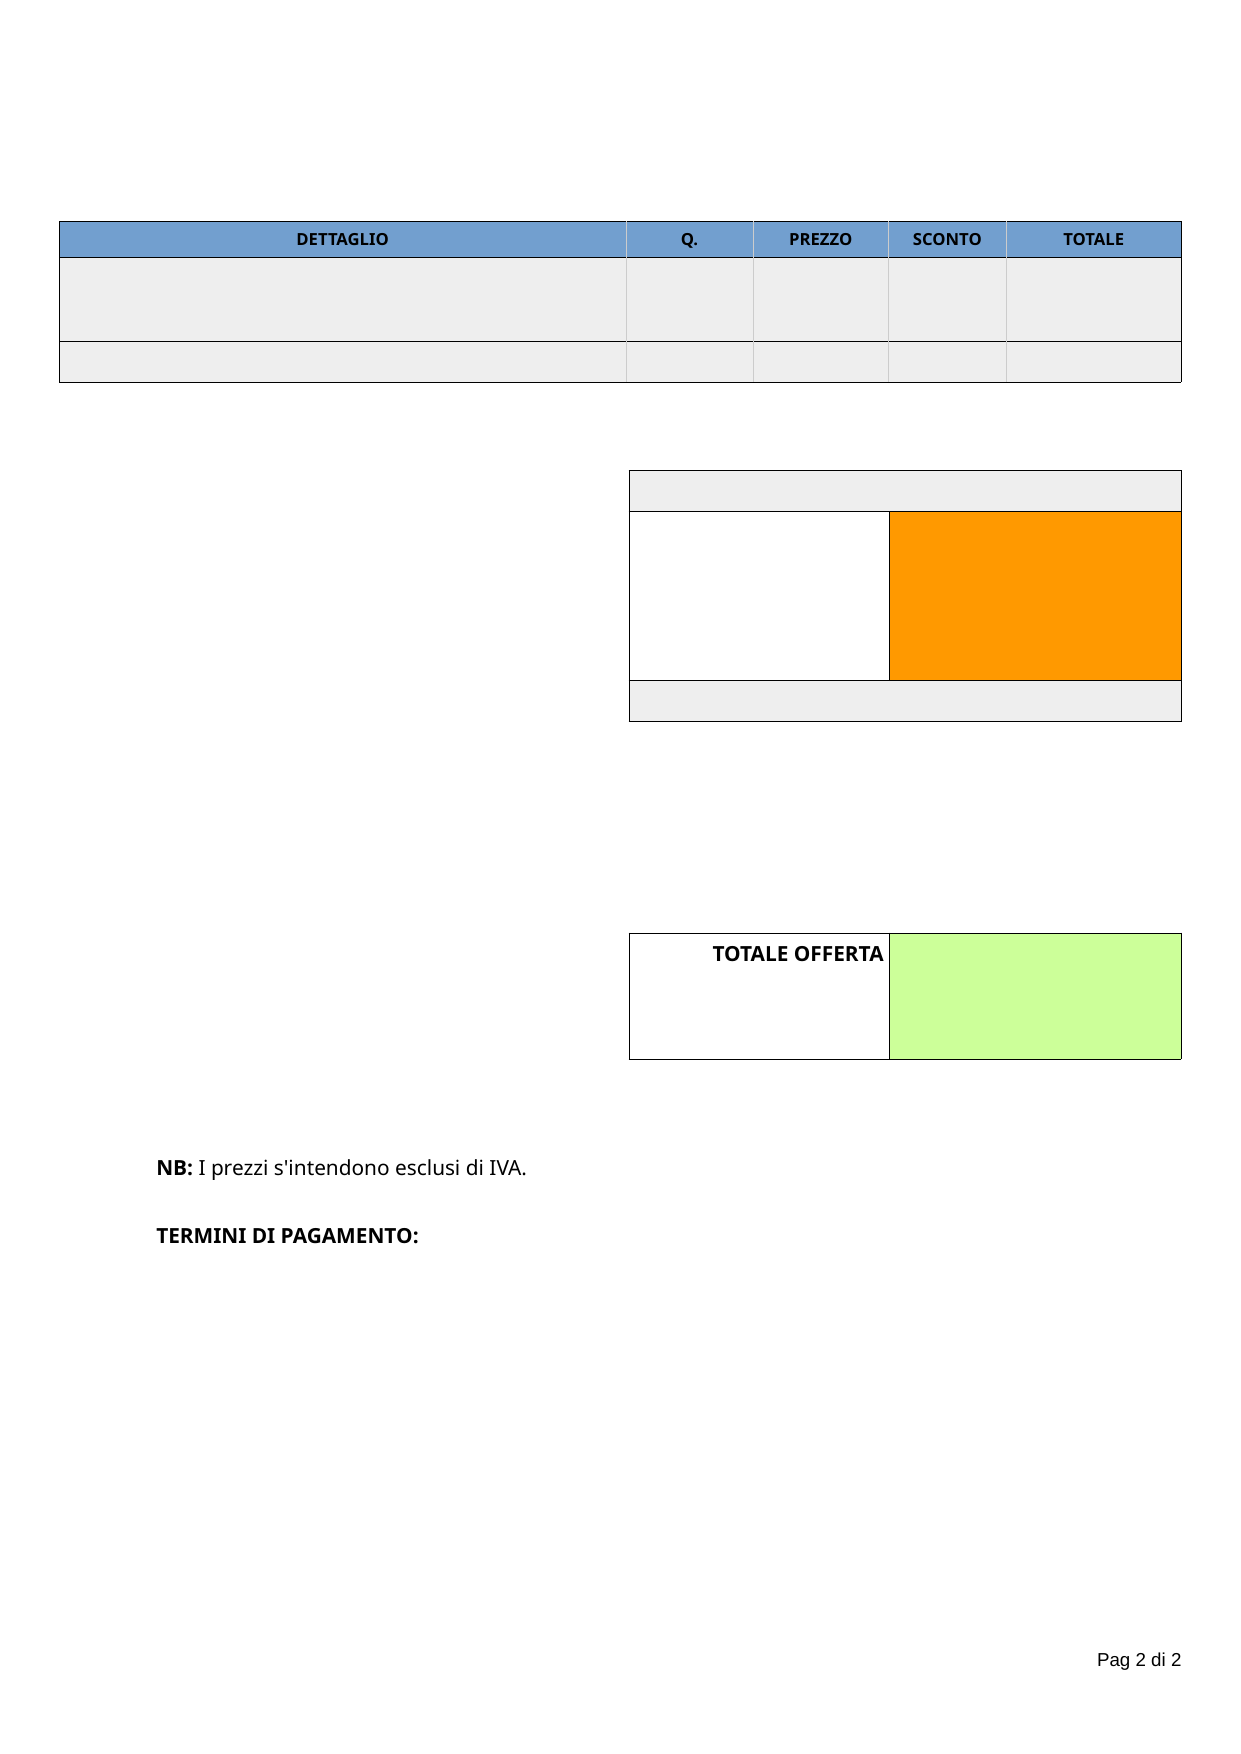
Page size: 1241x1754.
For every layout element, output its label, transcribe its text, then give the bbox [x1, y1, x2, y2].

table_header Q. [627, 222, 753, 257]
table_cell [627, 342, 753, 382]
table_cell [758, 1188, 1181, 1215]
text </if> [59, 1060, 1181, 1088]
table_cell </for> [60, 342, 626, 382]
table_cell TERMINI DI PAGAMENTO: <(o.payment_term and o.payment_term.name) or ''> [59, 1215, 757, 1300]
table_cell <l.product_uom_qty> <(l.product_uos and l.product_uos.name) or ''> [627, 258, 753, 341]
table_cell <formatLang(l.discount, digits=get_digits(dp='Account')) > [889, 258, 1006, 341]
table_cell <formatLang(block.total or block.real_total, digits=get_digits(dp='Account'))> <o.currency_id.symbol> [890, 512, 1181, 680]
table_header NB: I prezzi s'intendono esclusi di IVA. [59, 1103, 757, 1188]
table_header <formatLang(o.real_total, digits=get_digits(dp='Account'))> <o.currency_id.symbol> [890, 934, 1181, 1059]
table_header [758, 1103, 1181, 1188]
table_cell <"TOTALE A CORPO" if block.total else "TOTALE SEZIONE"> [630, 512, 889, 680]
table_cell <formatLang(l.price_subtotal, digits=get_digits(dp='Account'))> <o.currency_id.symbol> [1007, 258, 1181, 341]
table_cell </if> [630, 681, 1181, 721]
table_header DETTAGLIO [60, 222, 626, 257]
text <if test="o.show_master_total"> [59, 889, 1181, 918]
table_cell [1007, 342, 1181, 382]
table_cell [758, 1215, 1181, 1300]
table_cell </if> [59, 804, 1181, 845]
table_cell [59, 1188, 757, 1215]
table_cell <formatLang(l.price_unit)> <o.currency_id.symbol> [754, 258, 888, 341]
table_cell <block.post_text> [59, 763, 1181, 804]
table_cell <clean_name(l)> [60, 258, 626, 341]
text </if> [59, 383, 1181, 411]
table_cell [754, 342, 888, 382]
table_header TOTALE OFFERTA [630, 934, 889, 1059]
table_header TOTALE [1007, 222, 1181, 257]
text </if> [59, 427, 1181, 455]
table_header <if test="block.show_total"> [630, 471, 1181, 511]
table_header PREZZO [754, 222, 888, 257]
table_header SCONTO [889, 222, 1006, 257]
table_header <if test="block.post_text"> [59, 722, 1181, 763]
text </for> [59, 846, 1181, 874]
table_cell [889, 342, 1006, 382]
